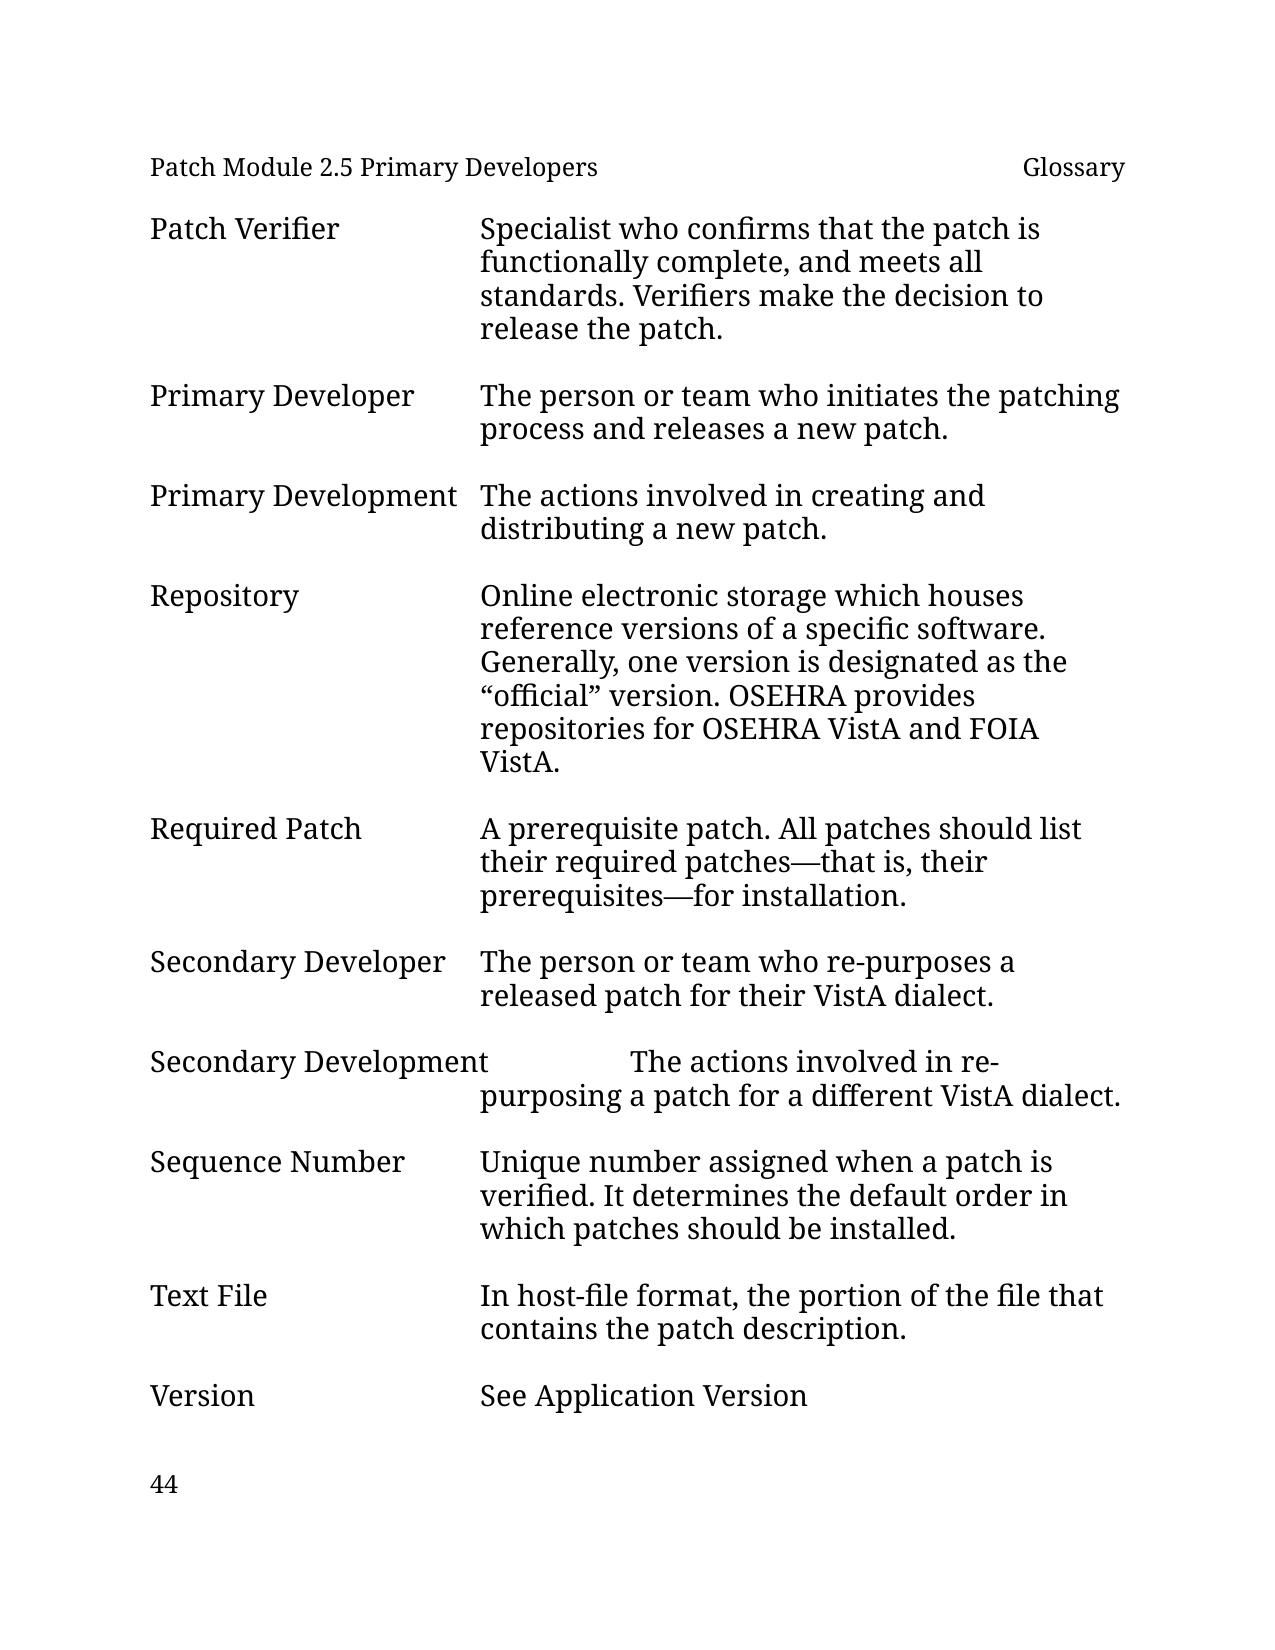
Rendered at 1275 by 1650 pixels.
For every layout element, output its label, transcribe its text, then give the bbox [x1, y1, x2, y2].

text Version See Application Version [150, 1379, 1125, 1413]
text Primary Developer The person or team who initiates the patching process and releases a new patch. [150, 379, 1125, 446]
text Repository Online electronic storage which houses reference versions of a specific software. Generally, one version is designated as the “official” version. OSEHRA provides repositories for OSEHRA VistA and FOIA VistA. [150, 579, 1125, 779]
text Primary Development The actions involved in creating and distributing a new patch. [150, 479, 1125, 546]
text Required Patch A prerequisite patch. All patches should list their required patches—that is, their prerequisites—for installation. [150, 813, 1125, 913]
text Secondary Development The actions involved in re-purposing a patch for a different VistA dialect. [150, 1046, 1125, 1113]
text Secondary Developer The person or team who re-purposes a released patch for their VistA dialect. [150, 946, 1125, 1013]
text Patch Verifier Specialist who confirms that the patch is functionally complete, and meets all standards. Verifiers make the decision to release the patch. [150, 213, 1125, 346]
text Text File In host-file format, the portion of the file that contains the patch description. [150, 1279, 1125, 1346]
text Sequence Number Unique number assigned when a patch is verified. It determines the default order in which patches should be installed. [150, 1146, 1125, 1246]
